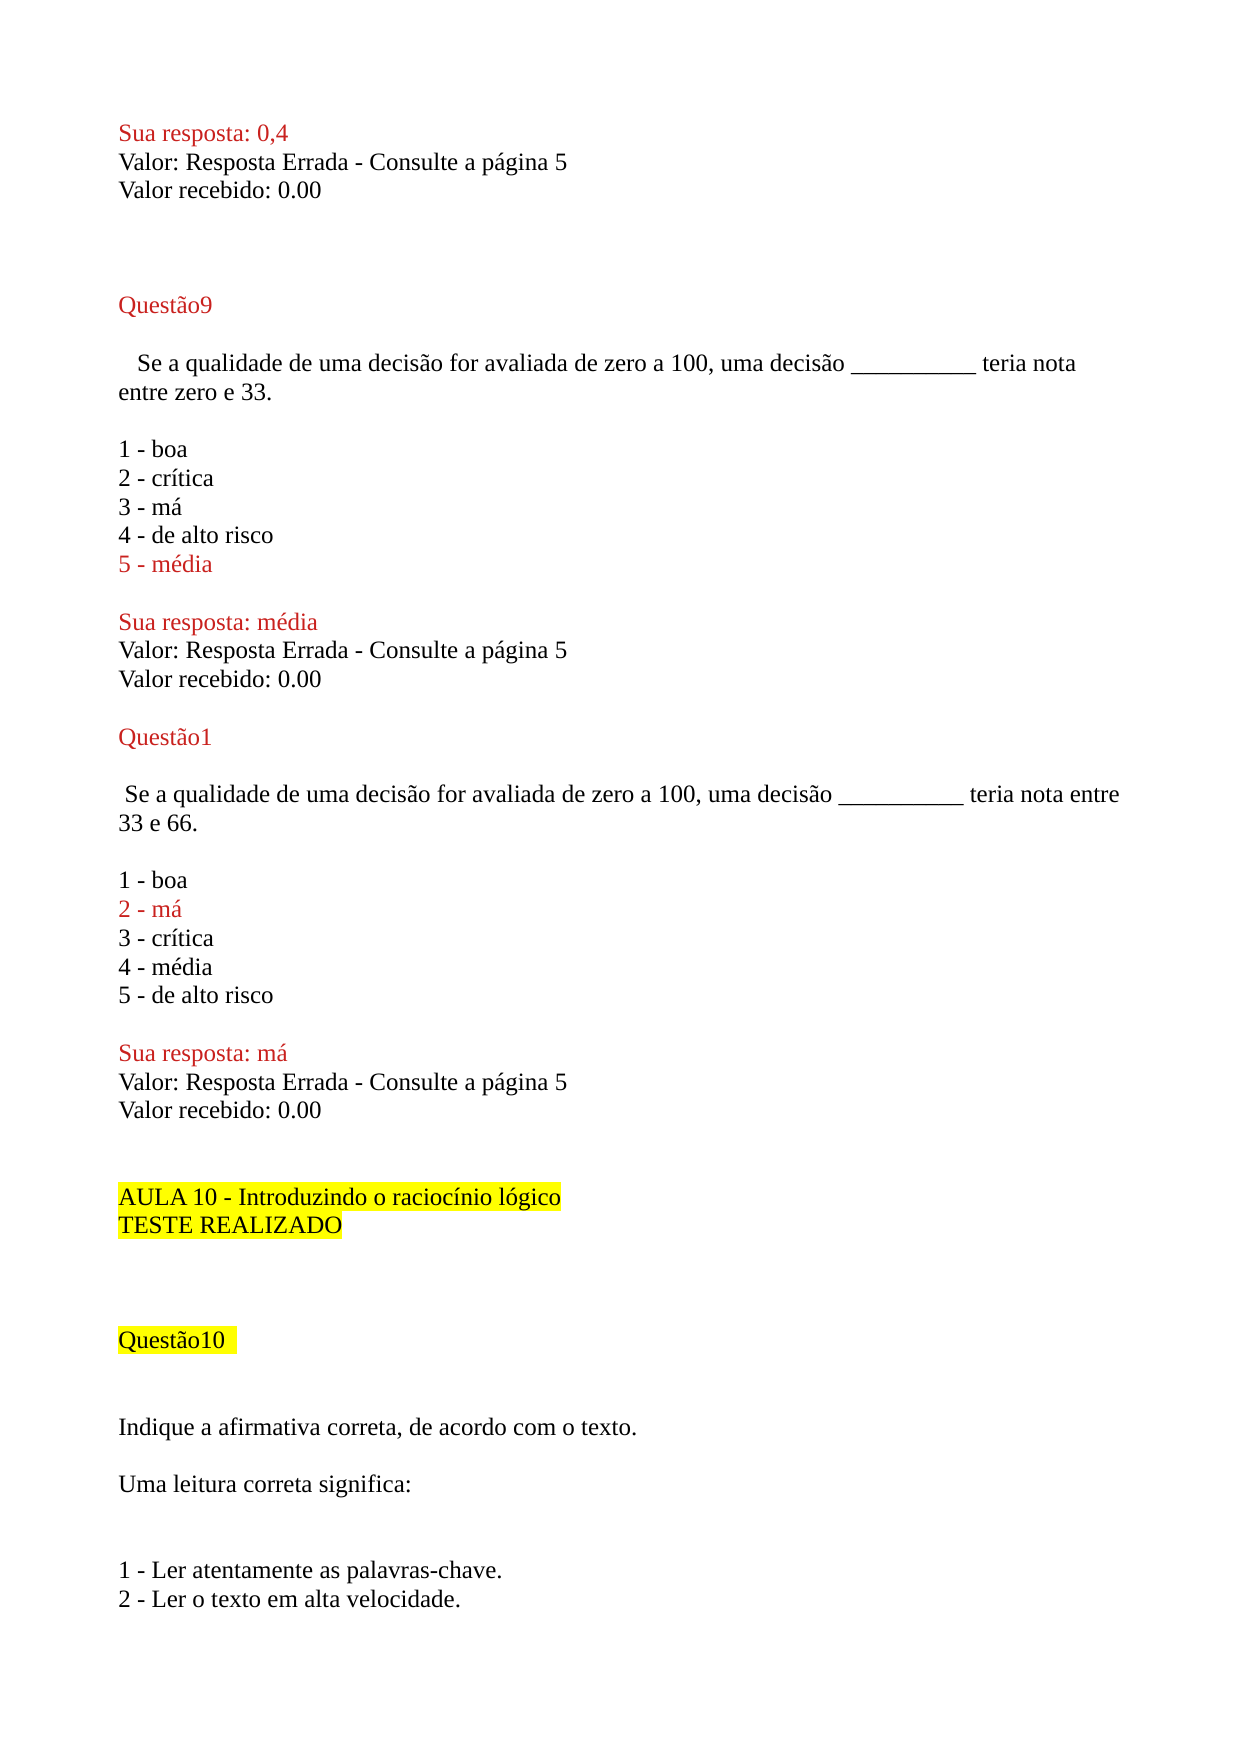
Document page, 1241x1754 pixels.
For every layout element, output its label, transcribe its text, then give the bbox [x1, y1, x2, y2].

text Sua resposta: 0,4 [118, 118, 1122, 147]
text Valor: Resposta Errada - Consulte a página 5 [118, 636, 1122, 664]
text AULA 10 - Introduzindo o raciocínio lógico [118, 1182, 1122, 1211]
text 1 - boa [118, 866, 1122, 894]
text Se a qualidade de uma decisão for avaliada de zero a 100, uma decisão __________ teria nota entre 33 e 66. [118, 779, 1122, 837]
text Valor recebido: 0.00 [118, 1096, 1122, 1124]
text Sua resposta: média [118, 607, 1122, 636]
text Valor recebido: 0.00 [118, 664, 1122, 693]
text 1 - boa [118, 434, 1122, 463]
text 2 - Ler o texto em alta velocidade. [118, 1584, 1122, 1613]
text Se a qualidade de uma decisão for avaliada de zero a 100, uma decisão __________ teria nota entre zero e 33. [118, 348, 1122, 406]
text Valor recebido: 0.00 [118, 176, 1122, 204]
text 2 - má [118, 894, 1122, 923]
text Questão9 [118, 291, 1122, 319]
text 5 - média [118, 549, 1122, 578]
text 4 - média [118, 952, 1122, 981]
text Questão1 [118, 722, 1122, 751]
text Uma leitura correta significa: [118, 1469, 1122, 1498]
text Valor: Resposta Errada - Consulte a página 5 [118, 1067, 1122, 1096]
text Sua resposta: má [118, 1038, 1122, 1067]
text TESTE REALIZADO [118, 1211, 1122, 1239]
text 3 - crítica [118, 923, 1122, 952]
text 2 - crítica [118, 463, 1122, 492]
text Indique a afirmativa correta, de acordo com o texto. [118, 1412, 1122, 1441]
text 1 - Ler atentamente as palavras-chave. [118, 1556, 1122, 1584]
text Questão10 [118, 1326, 1122, 1354]
text 5 - de alto risco [118, 981, 1122, 1009]
text Valor: Resposta Errada - Consulte a página 5 [118, 147, 1122, 176]
text 3 - má [118, 492, 1122, 521]
text 4 - de alto risco [118, 521, 1122, 549]
